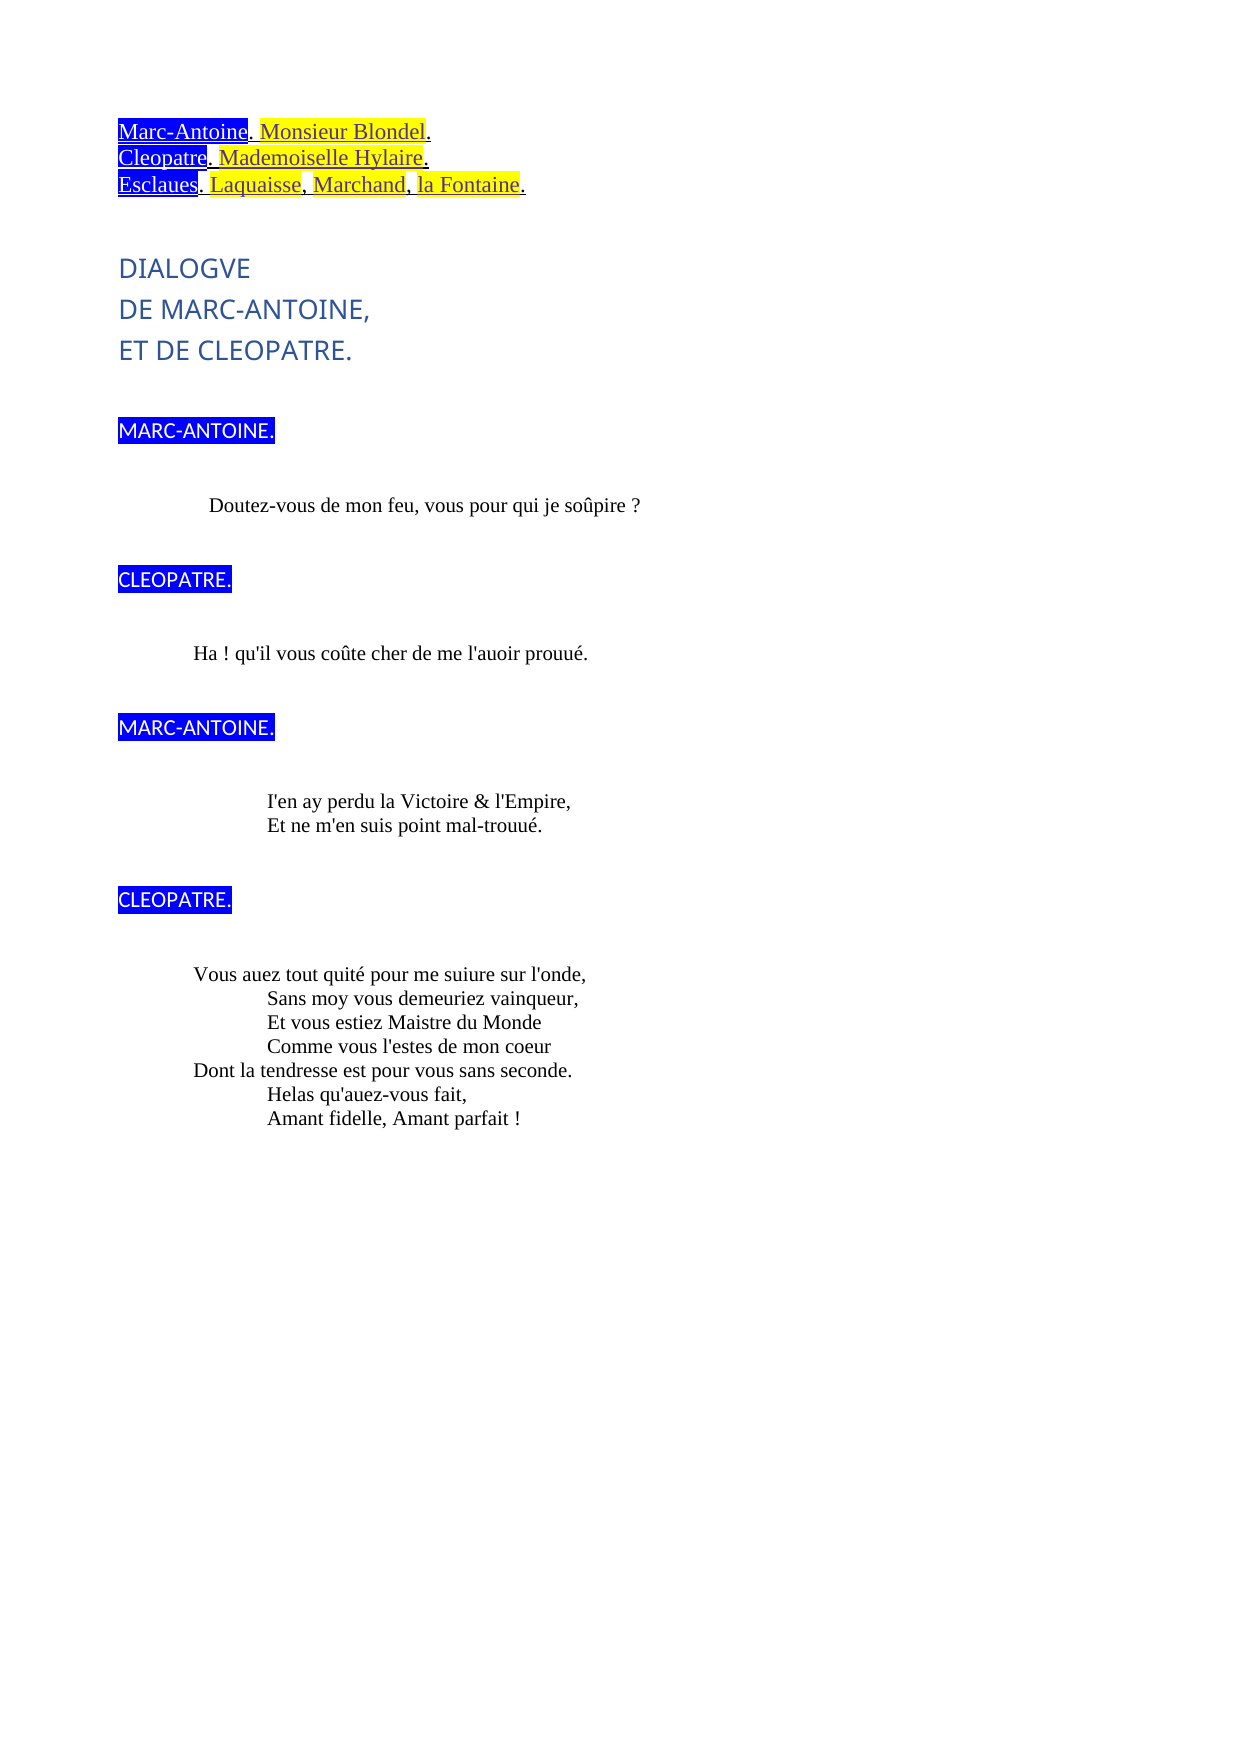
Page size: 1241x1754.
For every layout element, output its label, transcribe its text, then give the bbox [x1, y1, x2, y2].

subtitle DIALOGVE [118, 249, 1122, 286]
text Amant fidelle, Amant parfait ! [193, 1106, 1122, 1130]
text Doutez-vous de mon feu, vous pour qui je soûpire ? [193, 493, 1122, 517]
text Ha ! qu'il vous coûte cher de me l'auoir prouué. [193, 641, 1122, 665]
subtitle DE MARC-ANTOINE, [118, 291, 1122, 327]
text I'en ay perdu la Victoire & l'Empire, [193, 789, 1122, 813]
text Helas qu'auez-vous fait, [193, 1082, 1122, 1106]
text Et ne m'en suis point mal-trouué. [193, 813, 1122, 837]
list Marc-Antoine. Monsieur Blondel. [426, 118, 1122, 144]
text Vous auez tout quité pour me suiure sur l'onde, [193, 962, 1122, 986]
text MARC-ANTOINE. [275, 417, 1122, 444]
subtitle ET DE CLEOPATRE. [118, 332, 1122, 368]
list Cleopatre. Mademoiselle Hylaire. [118, 144, 1122, 171]
text Comme vous l'estes de mon coeur [193, 1034, 1122, 1058]
text Sans moy vous demeuriez vainqueur, [193, 986, 1122, 1010]
list Esclaues. Laquaisse, Marchand, la Fontaine. [520, 171, 1122, 197]
text Et vous estiez Maistre du Monde [193, 1010, 1122, 1034]
text CLEOPATRE. [232, 565, 1122, 593]
text MARC-ANTOINE. [275, 713, 1122, 741]
text Dont la tendresse est pour vous sans seconde. [193, 1058, 1122, 1082]
text CLEOPATRE. [232, 886, 1122, 914]
